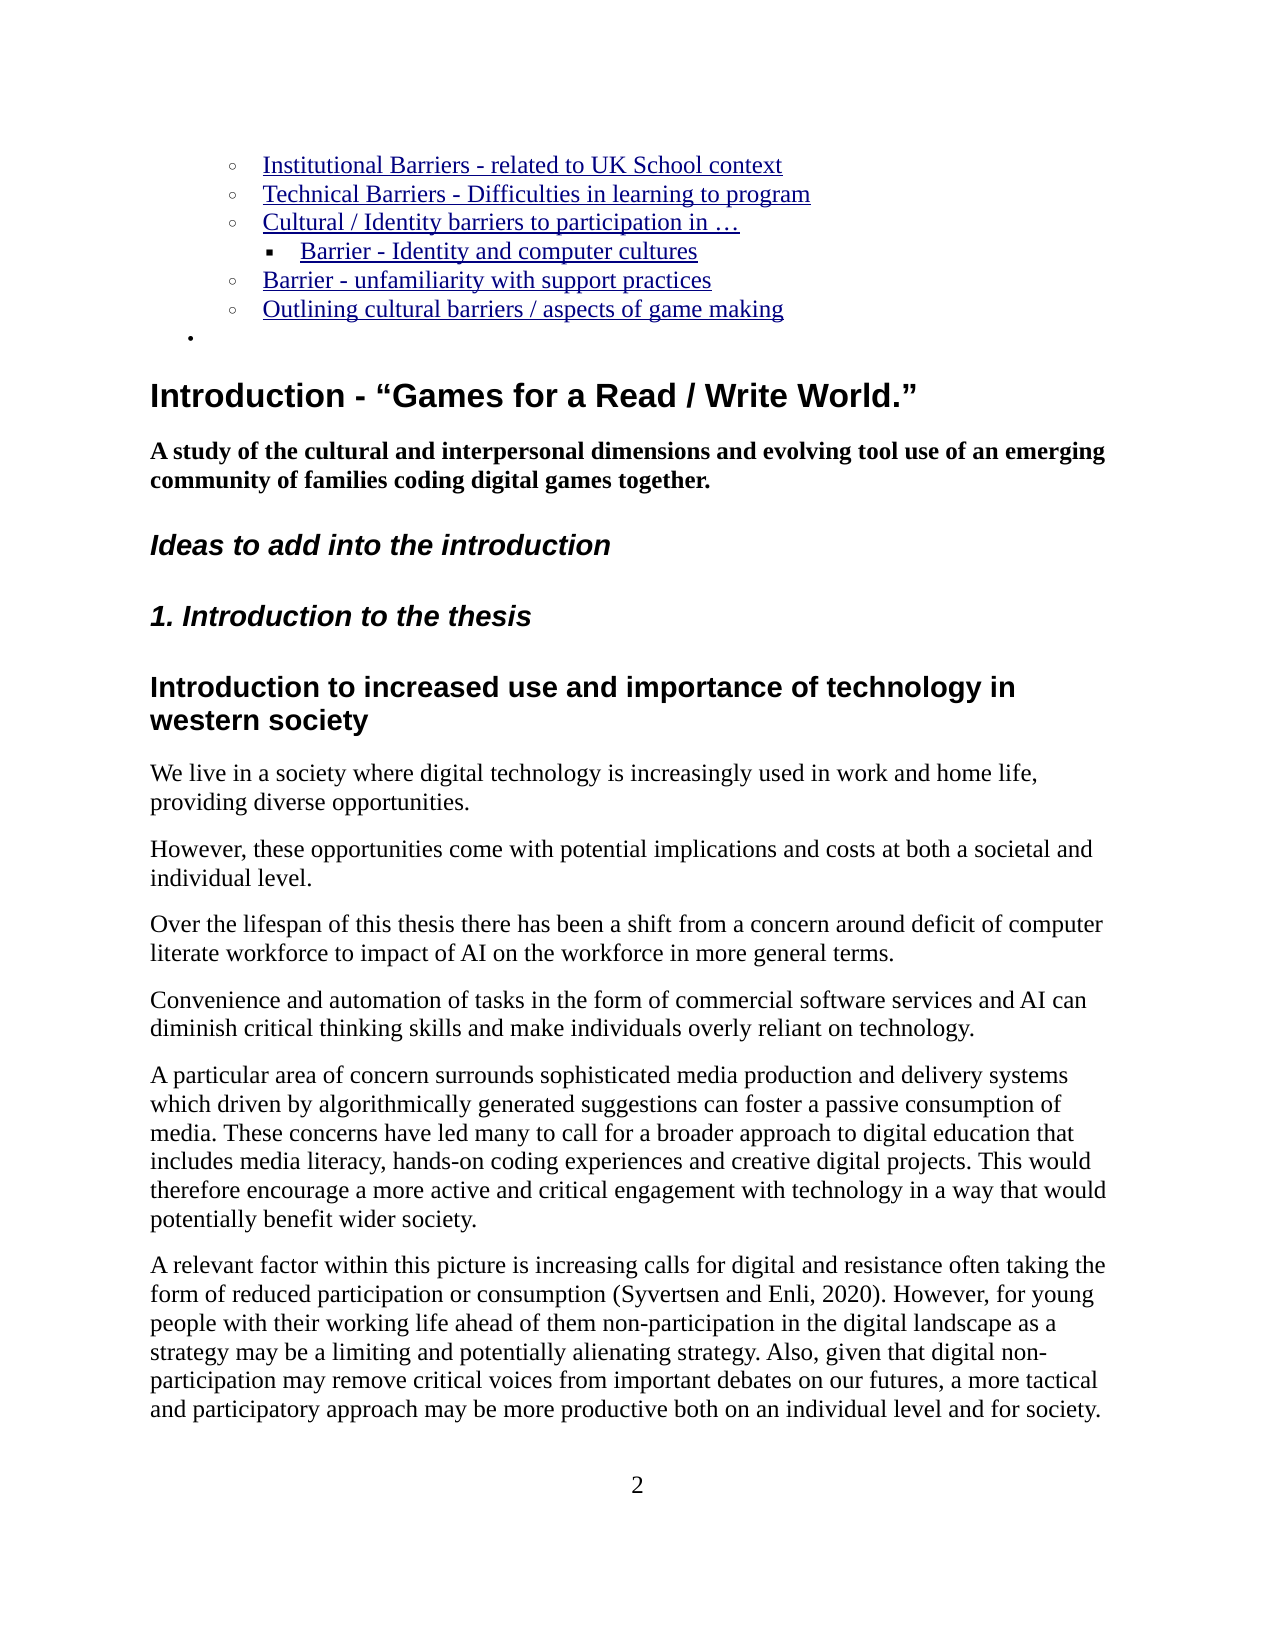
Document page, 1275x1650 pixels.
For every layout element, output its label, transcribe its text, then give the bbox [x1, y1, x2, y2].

text Over the lifespan of this thesis there has been a shift from a concern around deficit of computer literate workforce to impact of AI on the workforce in more general terms. [150, 909, 1125, 967]
list Barrier - unfamiliarity with support practices [225, 265, 1125, 294]
list Barrier - Identity and computer cultures [262, 236, 1125, 265]
subtitle Introduction to increased use and importance of technology in western society [150, 670, 1125, 737]
subtitle Introduction - “Games for a Read / Write World.” [150, 376, 1125, 415]
list Outlining cultural barriers / aspects of game making [225, 294, 1125, 322]
list Cultural / Identity barriers to participation in … [225, 207, 1125, 236]
text Convenience and automation of tasks in the form of commercial software services and AI can diminish critical thinking skills and make individuals overly reliant on technology. [150, 985, 1125, 1042]
text A particular area of concern surrounds sophisticated media production and delivery systems which driven by algorithmically generated suggestions can foster a passive consumption of media. These concerns have led many to call for a broader approach to digital education that includes media literacy, hands-on coding experiences and creative digital projects. This would therefore encourage a more active and critical engagement with technology in a way that would potentially benefit wider society. [150, 1060, 1125, 1233]
subtitle Ideas to add into the introduction [150, 528, 1125, 561]
subtitle 1. Introduction to the thesis [150, 599, 1125, 632]
list Technical Barriers - Difficulties in learning to program [225, 179, 1125, 207]
list Institutional Barriers - related to UK School context [225, 150, 1125, 179]
text A study of the cultural and interpersonal dimensions and evolving tool use of an emerging community of families coding digital games together. [150, 436, 1125, 494]
text A relevant factor within this picture is increasing calls for digital and resistance often taking the form of reduced participation or consumption (Syvertsen and Enli, 2020). However, for young people with their working life ahead of them non-participation in the digital landscape as a strategy may be a limiting and potentially alienating strategy. Also, given that digital non-participation may remove critical voices from important debates on our futures, a more tactical and participatory approach may be more productive both on an individual level and for society. [150, 1251, 1125, 1423]
text We live in a society where digital technology is increasingly used in work and home life, providing diverse opportunities. [150, 758, 1125, 816]
text However, these opportunities come with potential implications and costs at both a societal and individual level. [150, 834, 1125, 891]
